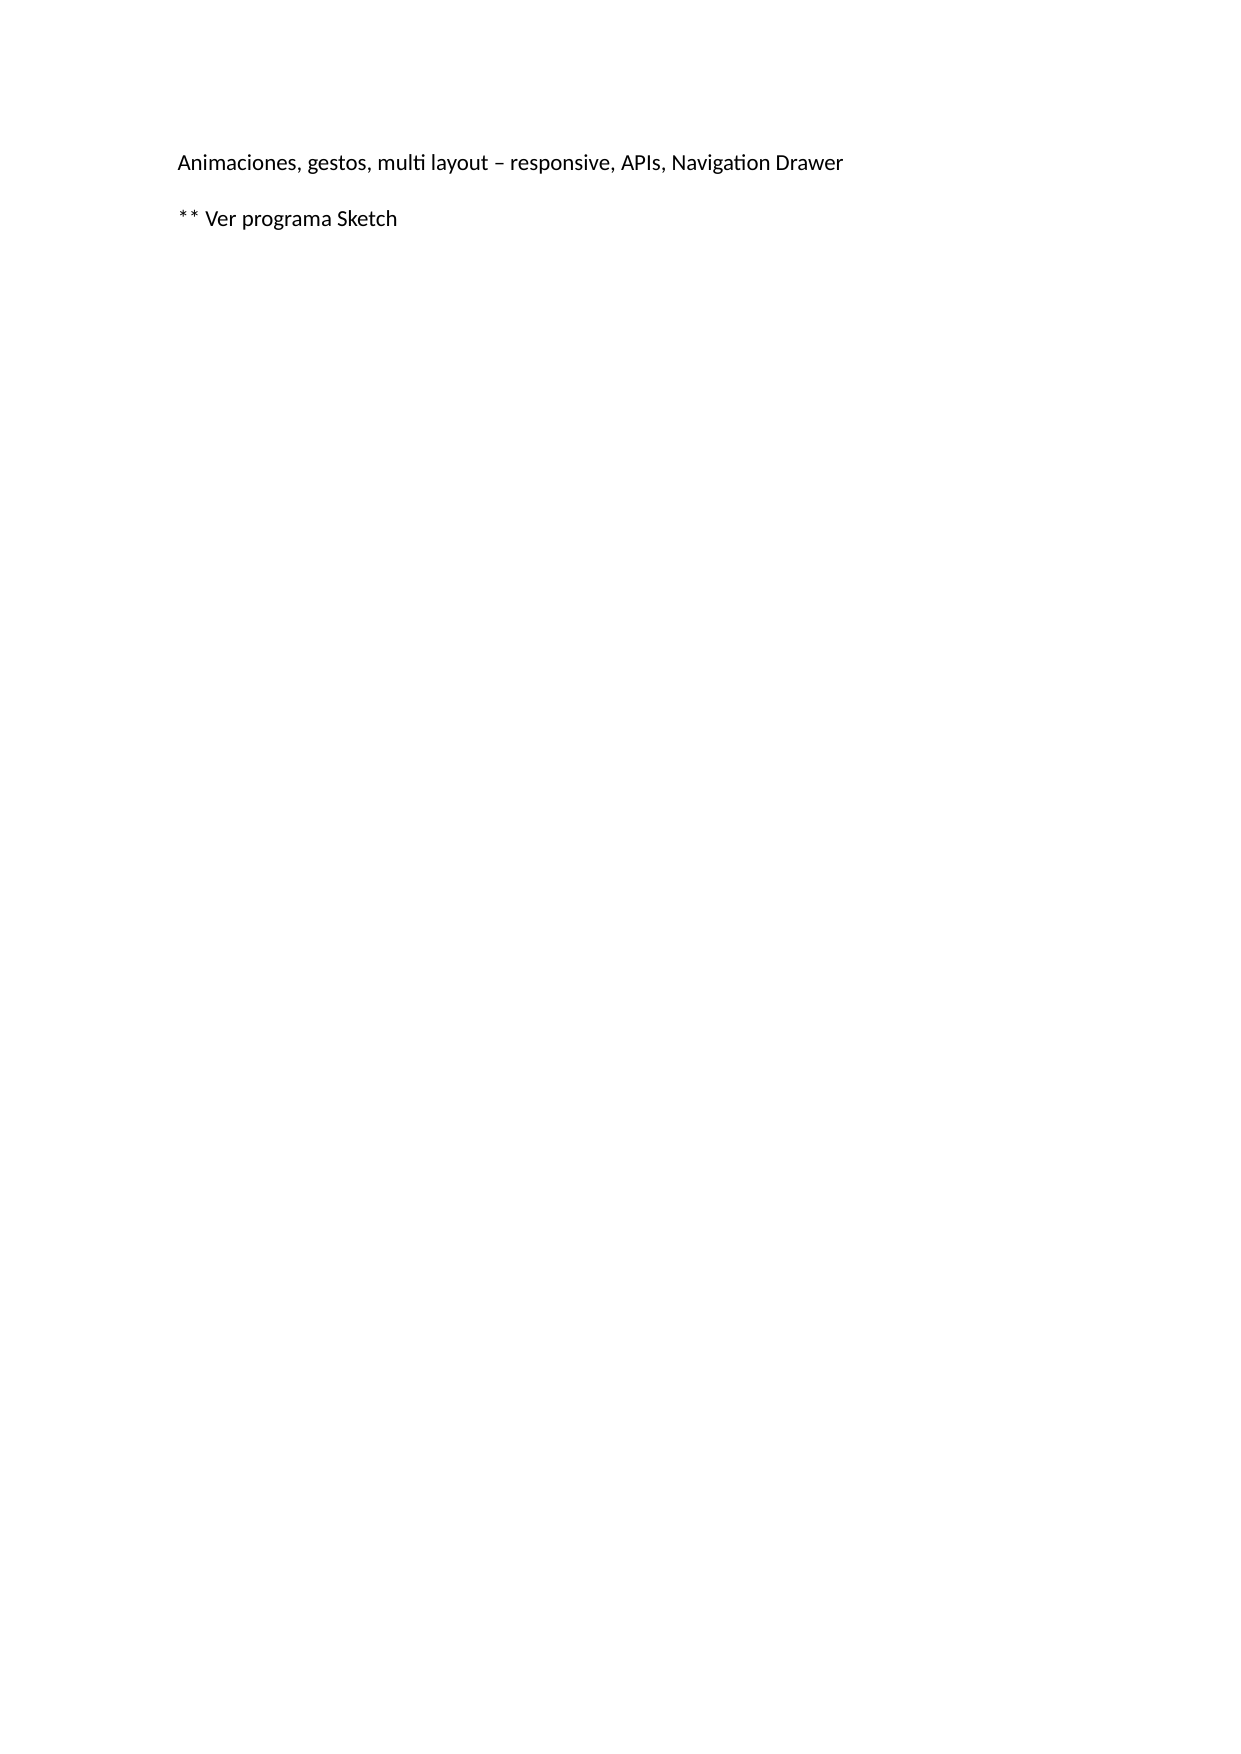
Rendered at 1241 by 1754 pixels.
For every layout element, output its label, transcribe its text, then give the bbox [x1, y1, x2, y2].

text ** Ver programa Sketch [177, 204, 1063, 232]
text Animaciones, gestos, multi layout – responsive, APIs, Navigation Drawer [177, 148, 1063, 176]
